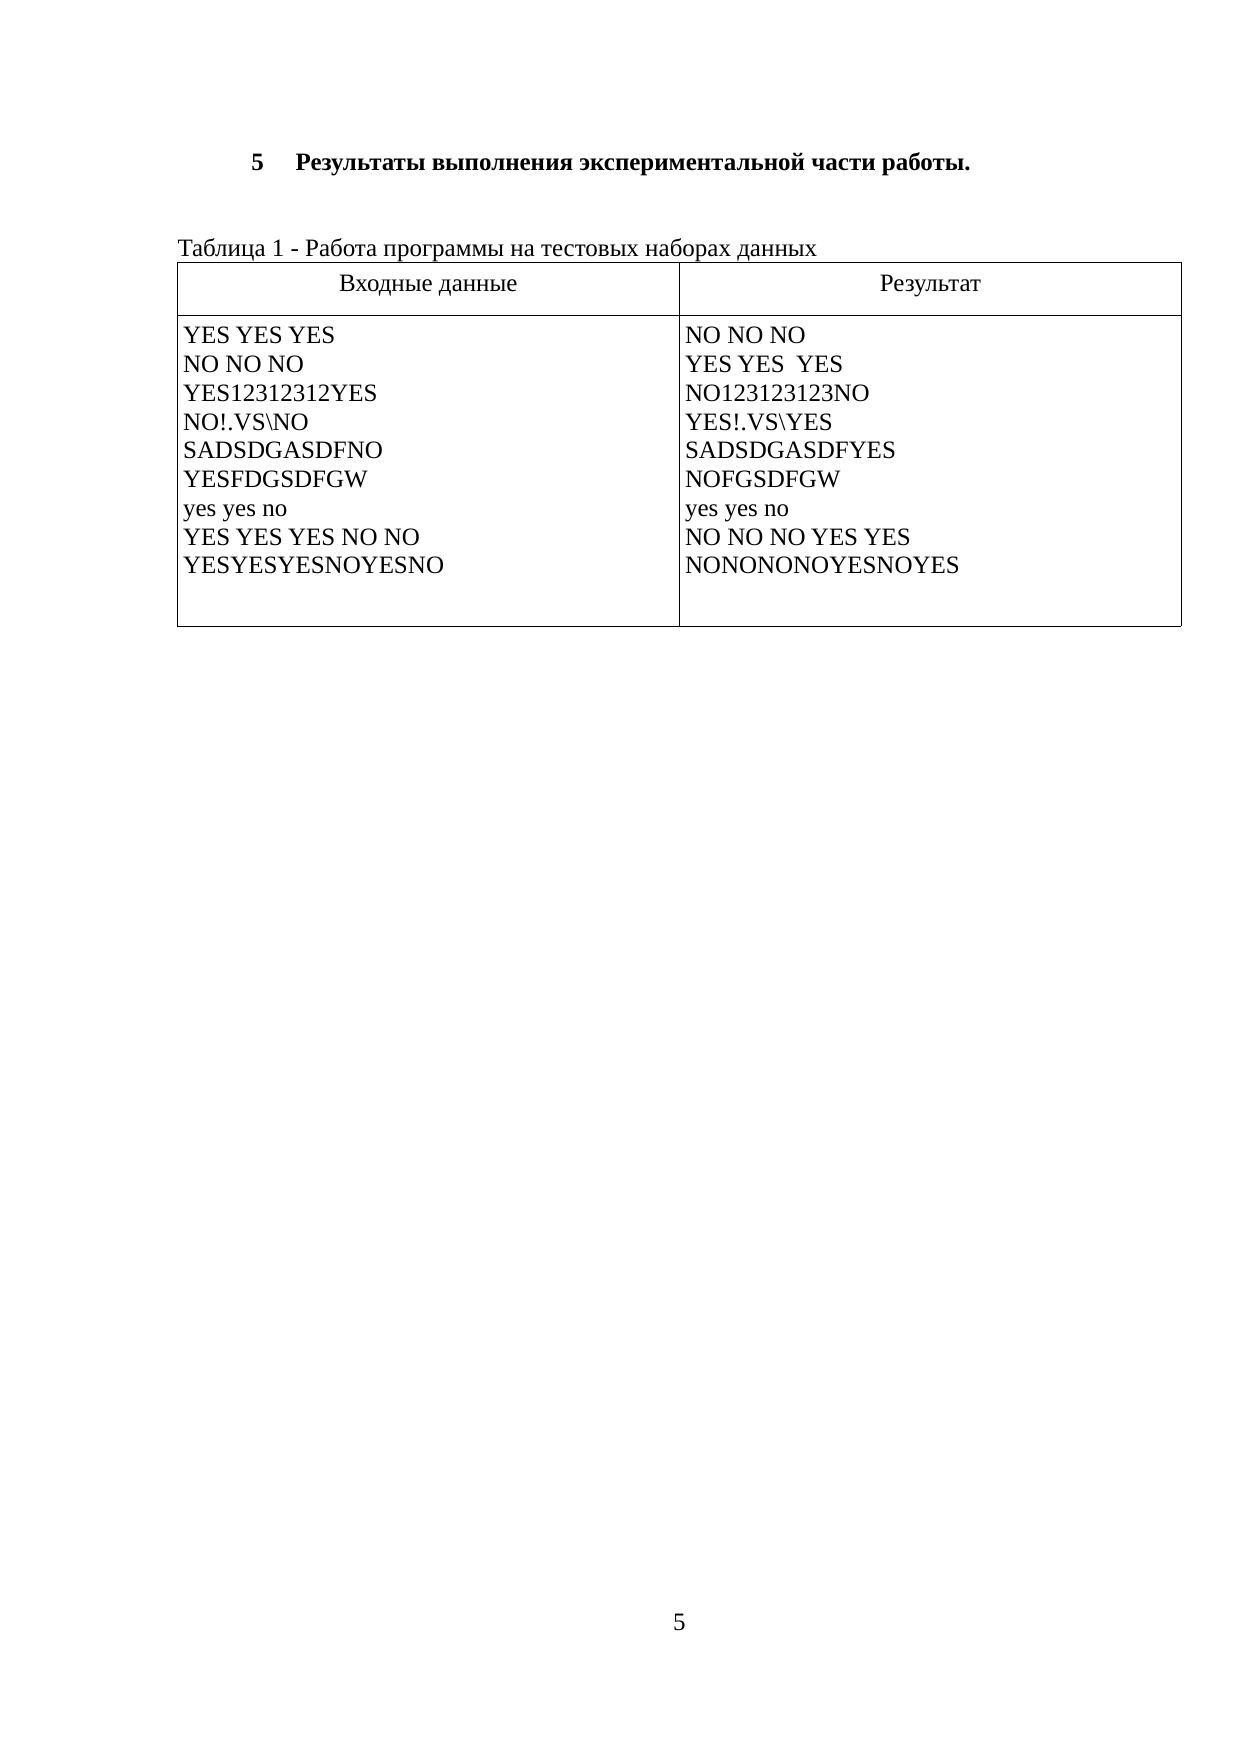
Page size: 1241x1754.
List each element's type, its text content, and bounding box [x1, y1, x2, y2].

subtitle Результаты выполнения экспериментальной части работы. [177, 147, 1181, 176]
table_cell NO NO NO YES YES YES NO123123123NO YES!.VS\YES SADSDGASDFYES NOFGSDFGW yes yes no NO NO NO YES YES NONONONOYESNOYES [680, 316, 1181, 626]
table_header Входные данные [178, 263, 679, 315]
table_cell YES YES YES NO NO NO YES12312312YES NO!.VS\NO SADSDGASDFNO YESFDGSDFGW yes yes no YES YES YES NO NO YESYESYESNOYESNO [178, 316, 679, 626]
table_header Результат [680, 263, 1181, 315]
text Таблица 1 - Работа программы на тестовых наборах данных [177, 233, 1181, 262]
